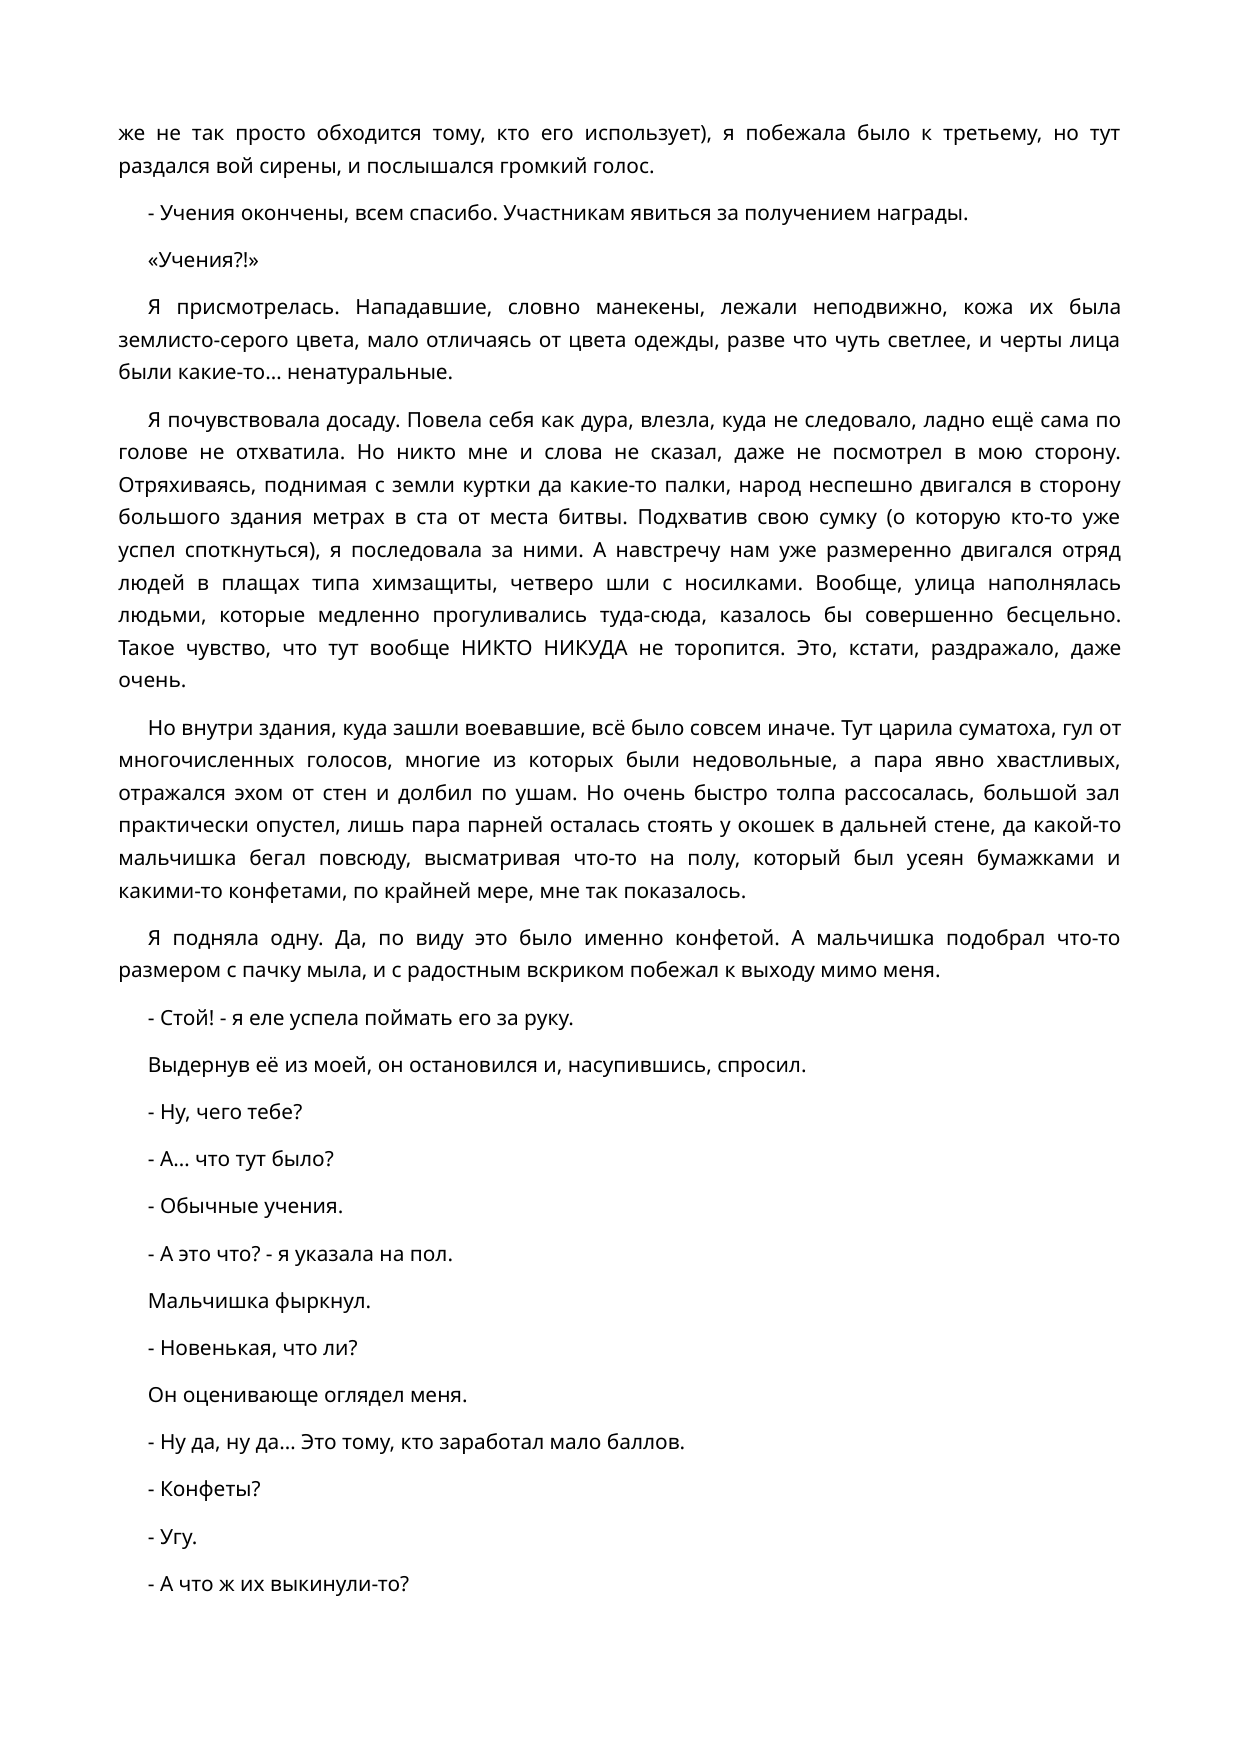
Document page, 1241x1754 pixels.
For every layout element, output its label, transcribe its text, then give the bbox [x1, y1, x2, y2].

text Но внутри здания, куда зашли воевавшие, всё было совсем иначе. Тут царила суматоха, гул от многочисленных голосов, многие из которых были недовольные, а пара явно хвастливых, отражался эхом от стен и долбил по ушам. Но очень быстро толпа рассосалась, большой зал практически опустел, лишь пара парней осталась стоять у окошек в дальней стене, да какой-то мальчишка бегал повсюду, высматривая что-то на полу, который был усеян бумажками и какими-то конфетами, по крайней мере, мне так показалось. [118, 713, 1122, 904]
text Я подняла одну. Да, по виду это было именно конфетой. А мальчишка подобрал что-то размером с пачку мыла, и с радостным вскриком побежал к выходу мимо меня. [118, 923, 1122, 984]
text - А… что тут было? [118, 1144, 1122, 1173]
text - Угу. [118, 1522, 1122, 1550]
text Мальчишка фыркнул. [118, 1286, 1122, 1314]
text Я присмотрелась. Нападавшие, словно манекены, лежали неподвижно, кожа их была землисто-серого цвета, мало отличаясь от цвета одежды, разве что чуть светлее, и черты лица были какие-то… ненатуральные. [118, 292, 1122, 386]
text «Учения?!» [118, 245, 1122, 273]
text - Обычные учения. [118, 1191, 1122, 1220]
text Он оценивающе оглядел меня. [118, 1380, 1122, 1409]
text - А что ж их выкинули-то? [118, 1569, 1122, 1597]
text - А это что? - я указала на пол. [118, 1239, 1122, 1267]
text же не так просто обходится тому, кто его использует), я побежала было к третьему, но тут раздался вой сирены, и послышался громкий голос. [118, 118, 1122, 179]
text Я почувствовала досаду. Повела себя как дура, влезла, куда не следовало, ладно ещё сама по голове не отхватила. Но никто мне и слова не сказал, даже не посмотрел в мою сторону. Отряхиваясь, поднимая с земли куртки да какие-то палки, народ неспешно двигался в сторону большого здания метрах в ста от места битвы. Подхватив свою сумку (о которую кто-то уже успел споткнуться), я последовала за ними. А навстречу нам уже размеренно двигался отряд людей в плащах типа химзащиты, четверо шли с носилками. Вообще, улица наполнялась людьми, которые медленно прогуливались туда-сюда, казалось бы совершенно бесцельно. Такое чувство, что тут вообще НИКТО НИКУДА не торопится. Это, кстати, раздражало, даже очень. [118, 405, 1122, 694]
text - Конфеты? [118, 1474, 1122, 1503]
text - Ну да, ну да… Это тому, кто заработал мало баллов. [118, 1427, 1122, 1456]
text Выдернув её из моей, он остановился и, насупившись, спросил. [118, 1050, 1122, 1078]
text - Новенькая, что ли? [118, 1333, 1122, 1361]
text - Стой! - я еле успела поймать его за руку. [118, 1003, 1122, 1031]
text - Учения окончены, всем спасибо. Участникам явиться за получением награды. [118, 198, 1122, 226]
text - Ну, чего тебе? [118, 1097, 1122, 1126]
